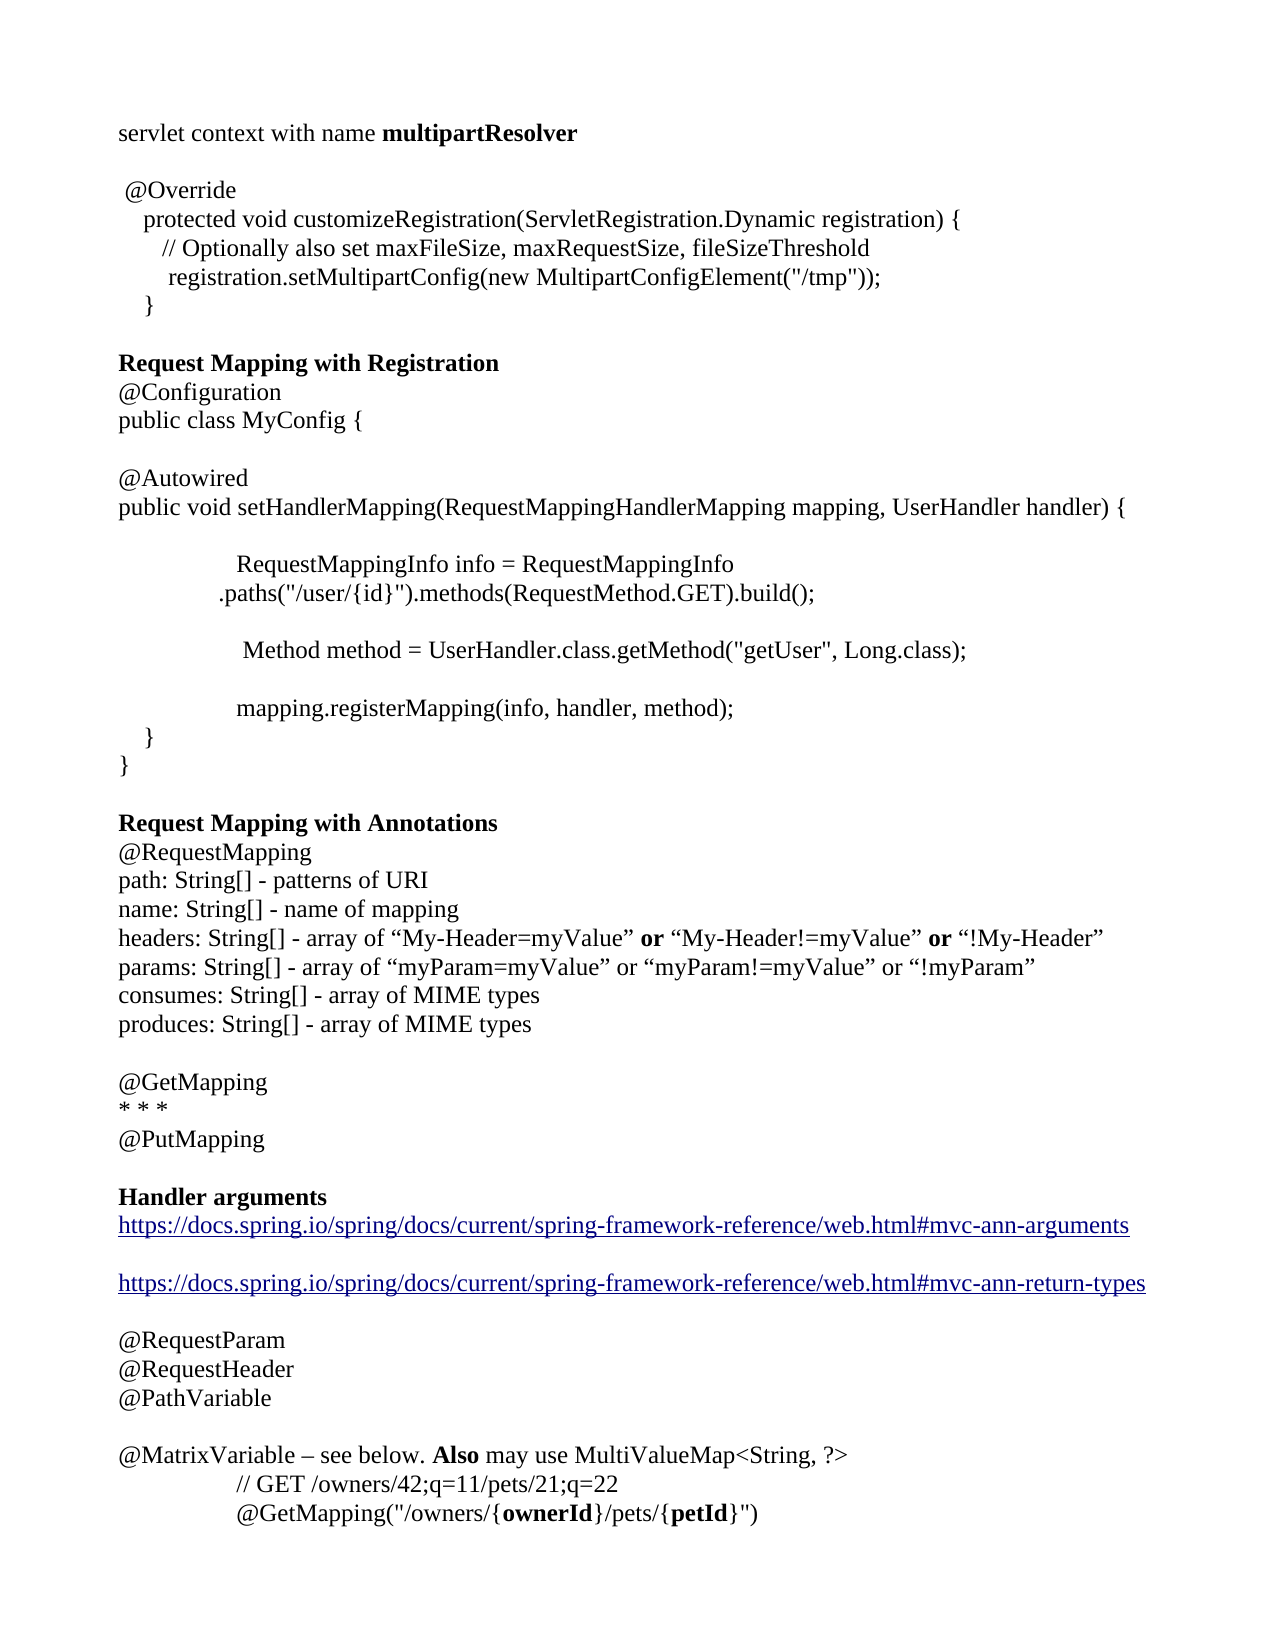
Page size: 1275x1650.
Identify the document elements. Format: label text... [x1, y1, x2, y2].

text RequestMappingInfo info = RequestMappingInfo [118, 549, 1157, 578]
text headers: String[] - array of “My-Header=myValue” or “My-Header!=myValue” or “!My-Header” [118, 923, 1157, 952]
text @RequestParam [118, 1326, 1157, 1354]
text @MatrixVariable – see below. Also may use MultiValueMap<String, ?> [118, 1441, 1157, 1469]
text consumes: String[] - array of MIME types [118, 981, 1157, 1009]
text @GetMapping [118, 1067, 1157, 1096]
text } [118, 751, 1157, 779]
text protected void customizeRegistration(ServletRegistration.Dynamic registration) { [118, 204, 1157, 233]
text } [118, 722, 1157, 751]
text @Autowired [118, 463, 1157, 492]
text @RequestHeader [118, 1354, 1157, 1383]
text @Configuration [118, 377, 1157, 406]
text // Optionally also set maxFileSize, maxRequestSize, fileSizeThreshold [118, 233, 1157, 262]
text public void setHandlerMapping(RequestMappingHandlerMapping mapping, UserHandler handler) { [118, 492, 1157, 521]
text produces: String[] - array of MIME types [118, 1009, 1157, 1038]
text params: String[] - array of “myParam=myValue” or “myParam!=myValue” or “!myParam” [118, 952, 1157, 981]
text @RequestMapping [118, 837, 1157, 866]
text name: String[] - name of mapping [118, 894, 1157, 923]
text Request Mapping with Annotations [118, 808, 1157, 837]
text @Override [118, 176, 1157, 204]
text @PutMapping [118, 1124, 1157, 1153]
text public class MyConfig { [118, 406, 1157, 434]
text .paths("/user/{id}").methods(RequestMethod.GET).build(); [118, 578, 1157, 607]
text Request Mapping with Registration [118, 348, 1157, 377]
text registration.setMultipartConfig(new MultipartConfigElement("/tmp")); [118, 262, 1157, 291]
text } [118, 291, 1157, 319]
text @PathVariable [118, 1383, 1157, 1412]
text path: String[] - patterns of URI [118, 866, 1157, 894]
text Handler arguments [118, 1182, 1157, 1211]
text * * * [118, 1096, 1157, 1124]
text // GET /owners/42;q=11/pets/21;q=22 [118, 1469, 1157, 1498]
text https://docs.spring.io/spring/docs/current/spring-framework-reference/web.html#mvc-ann-arguments [118, 1211, 1157, 1239]
text @GetMapping("/owners/{ownerId}/pets/{petId}") [118, 1498, 1157, 1527]
text Method method = UserHandler.class.getMethod("getUser", Long.class); [118, 636, 1157, 664]
text https://docs.spring.io/spring/docs/current/spring-framework-reference/web.html#mvc-ann-return-types [118, 1268, 1157, 1297]
text mapping.registerMapping(info, handler, method); [118, 693, 1157, 722]
text servlet context with name multipartResolver [118, 118, 1157, 147]
